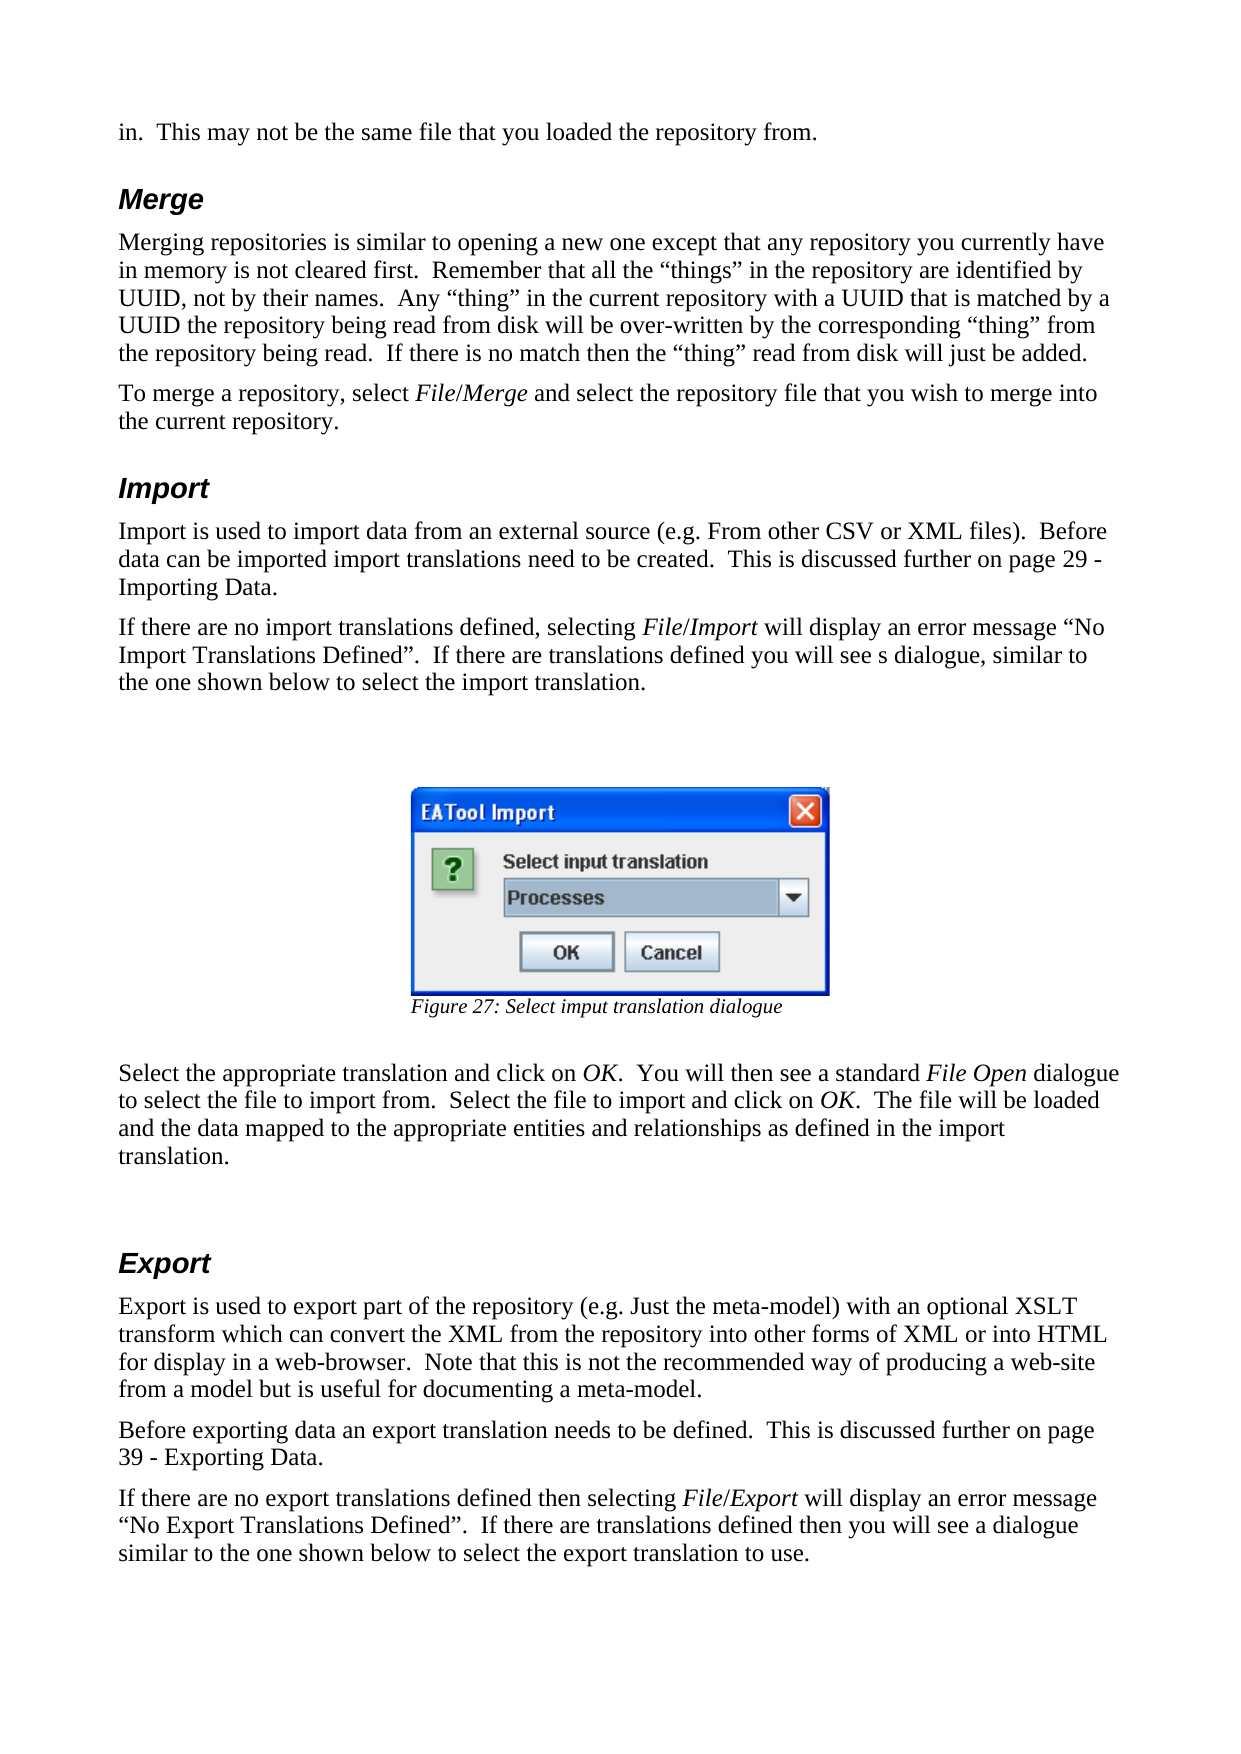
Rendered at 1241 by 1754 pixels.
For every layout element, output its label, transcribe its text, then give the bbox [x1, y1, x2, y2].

text Merging repositories is similar to opening a new one except that any repository you currently have in memory is not cleared first. Remember that all the “things” in the repository are identified by UUID, not by their names. Any “thing” in the current repository with a UUID that is matched by a UUID the repository being read from disk will be over-written by the corresponding “thing” from the repository being read. If there is no match then the “thing” read from disk will just be added. [118, 228, 1122, 367]
text If there are no export translations defined then selecting File/Export will display an error message “No Export Translations Defined”. If there are translations defined then you will see a dialogue similar to the one shown below to select the export translation to use. [118, 1484, 1122, 1567]
picture [410, 787, 830, 996]
text in. This may not be the same file that you loaded the repository from. [118, 118, 1122, 146]
text Export is used to export part of the repository (e.g. Just the meta-model) with an optional XSLT transform which can convert the XML from the repository into other forms of XML or into HTML for display in a web-browser. Note that this is not the recommended way of producing a web-site from a model but is useful for documenting a meta-model. [118, 1292, 1122, 1403]
text If there are no import translations defined, selecting File/Import will display an error message “No Import Translations Defined”. If there are translations defined you will see s dialogue, similar to the one shown below to select the import translation. [118, 613, 1122, 696]
text Select the appropriate translation and click on OK. You will then see a standard File Open dialogue to select the file to import from. Select the file to import and click on OK. The file will be loaded and the data mapped to the appropriate entities and relationships as defined in the import translation. [118, 1059, 1122, 1169]
text Import is used to import data from an external source (e.g. From other CSV or XML files). Before data can be imported import translations need to be created. This is discussed further on page 29 - Importing Data. [118, 517, 1122, 601]
text Figure 27: Select imput translation dialogue [411, 996, 829, 1018]
text To merge a repository, select File/Merge and select the repository file that you wish to merge into the current repository. [118, 379, 1122, 435]
text Before exporting data an export translation needs to be defined. This is discussed further on page 39 - Exporting Data. [118, 1416, 1122, 1471]
subtitle Import [118, 472, 1122, 505]
subtitle Merge [118, 183, 1122, 216]
subtitle Export [118, 1247, 1122, 1280]
